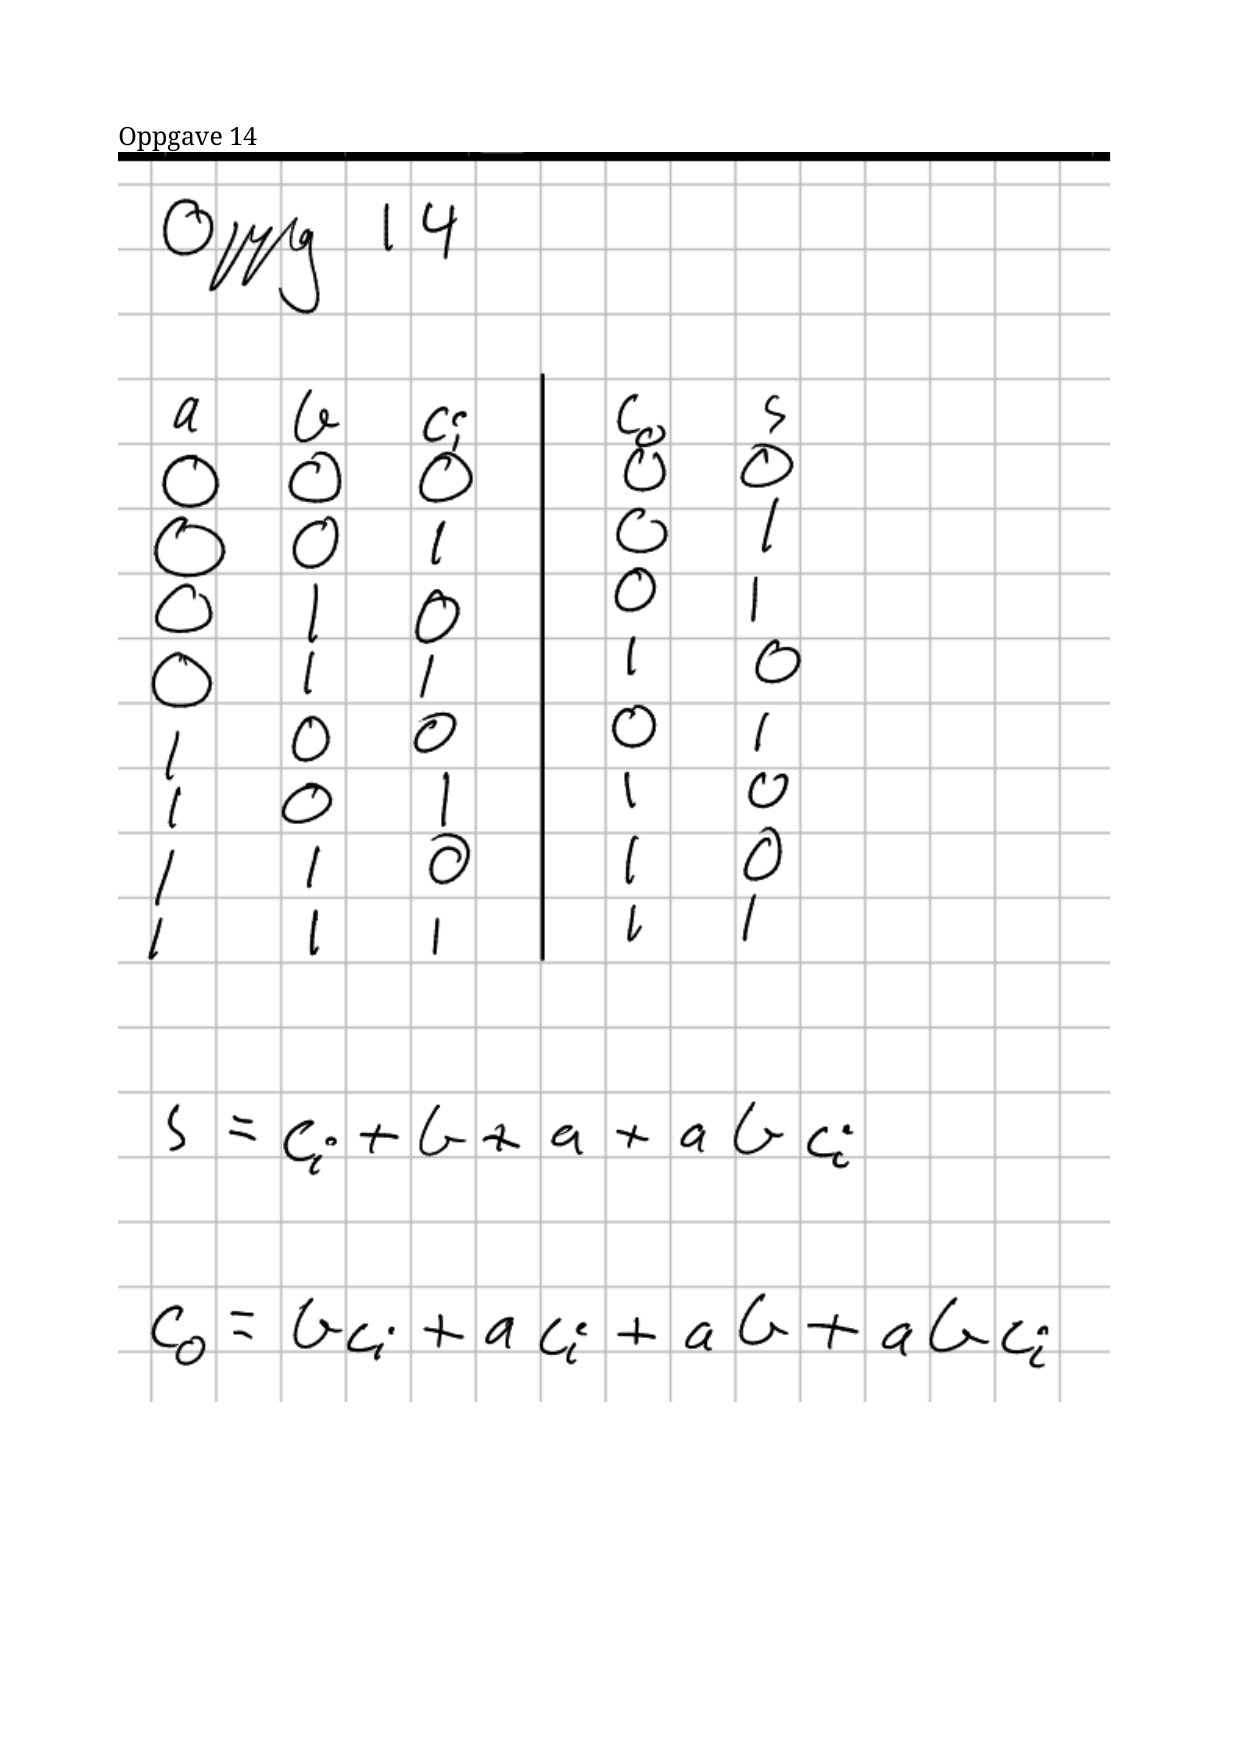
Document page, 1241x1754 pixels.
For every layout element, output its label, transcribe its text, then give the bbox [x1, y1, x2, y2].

text Oppgave 14 [118, 118, 1122, 152]
picture [118, 152, 1111, 1402]
